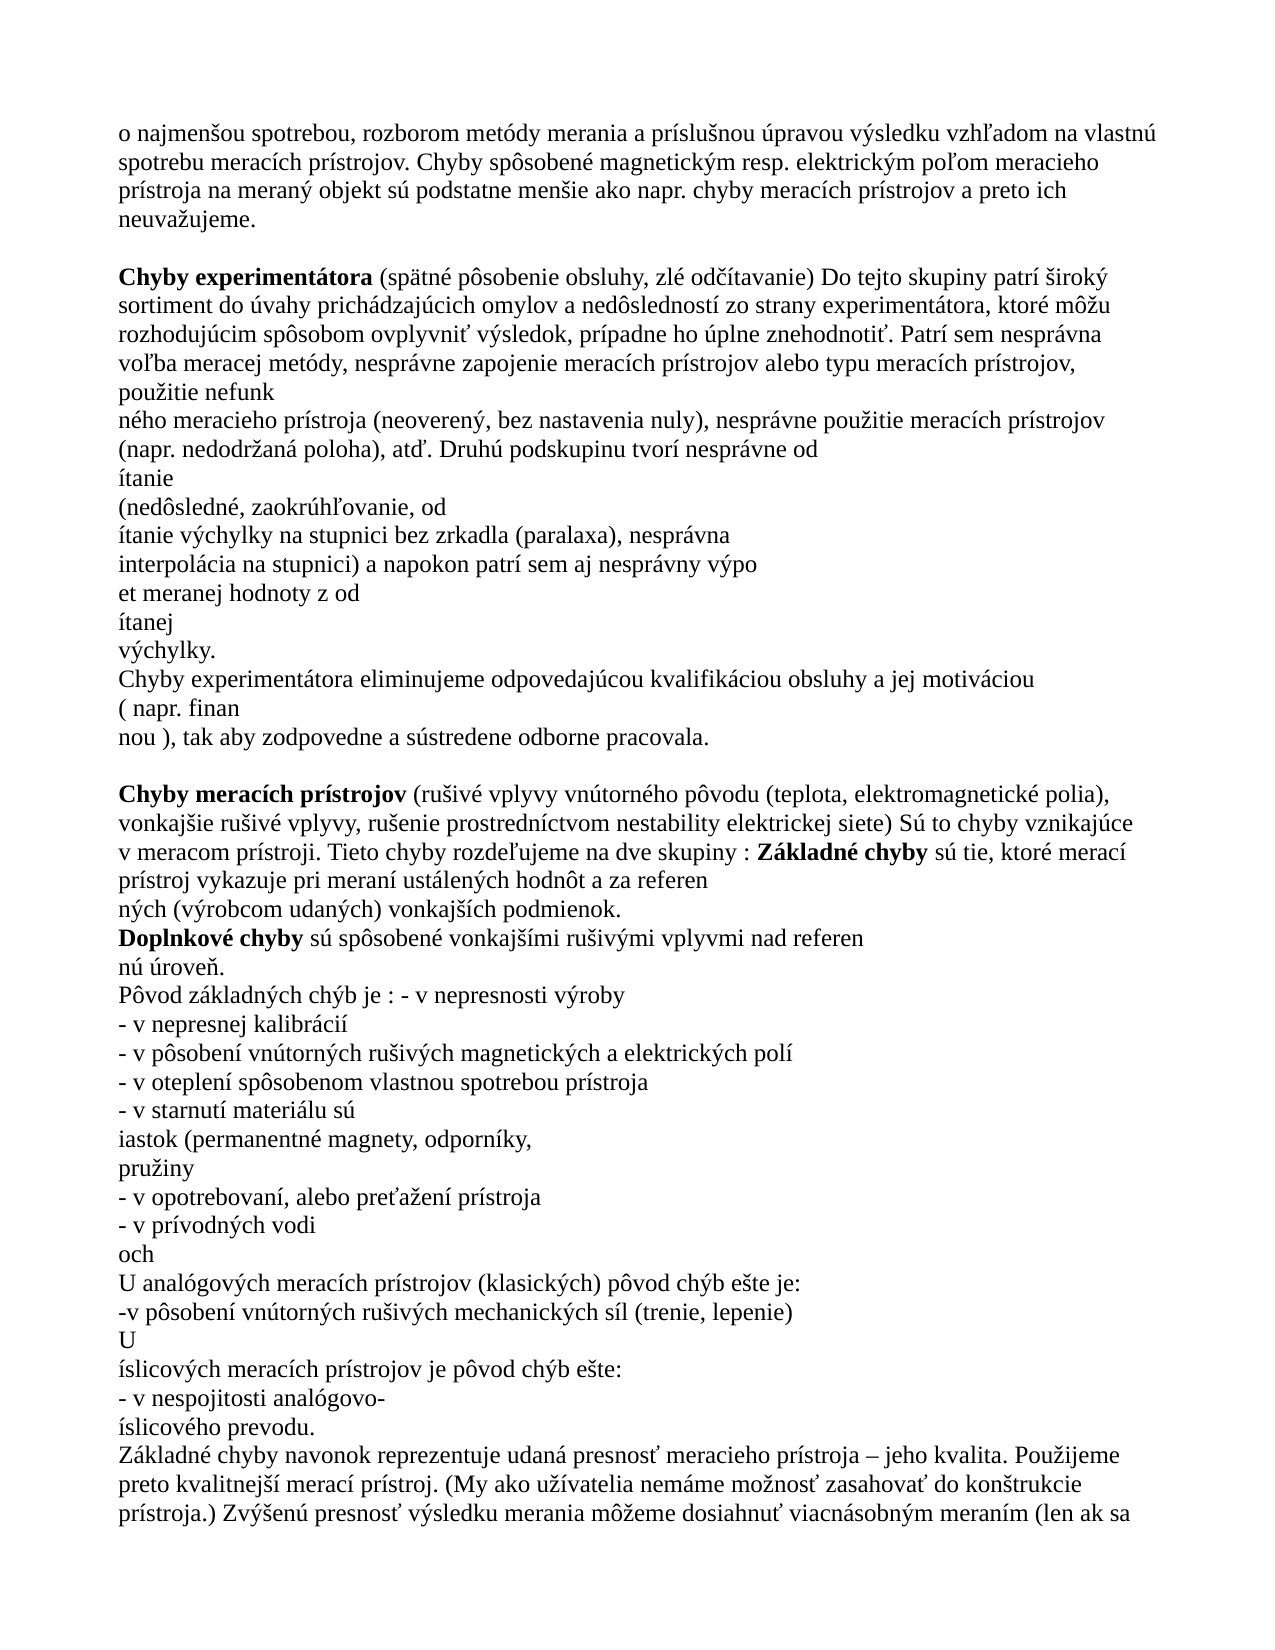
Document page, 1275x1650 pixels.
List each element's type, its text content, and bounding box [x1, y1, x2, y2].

text - v oteplení spôsobenom vlastnou spotrebou prístroja [118, 1067, 1157, 1096]
text ného meracieho prístroja (neoverený, bez nastavenia nuly), nesprávne použitie meracích prístrojov (napr. nedodržaná poloha), atď. Druhú podskupinu tvorí nesprávne od [118, 406, 1157, 463]
text - v nespojitosti analógovo- [118, 1383, 1157, 1412]
text U analógových meracích prístrojov (klasických) pôvod chýb ešte je: [118, 1268, 1157, 1297]
text ných (výrobcom udaných) vonkajších podmienok. [118, 894, 1157, 923]
text et meranej hodnoty z od [118, 578, 1157, 607]
text U [118, 1326, 1157, 1354]
text pružiny [118, 1153, 1157, 1182]
text - v starnutí materiálu sú [118, 1096, 1157, 1124]
text Chyby meracích prístrojov (rušivé vplyvy vnútorného pôvodu (teplota, elektromagnetické polia), vonkajšie rušivé vplyvy, rušenie prostredníctvom nestability elektrickej siete) Sú to chyby vznikajúce v meracom prístroji. Tieto chyby rozdeľujeme na dve skupiny : Základné chyby sú tie, ktoré merací prístroj vykazuje pri meraní ustálených hodnôt a za referen [118, 779, 1157, 894]
text Doplnkové chyby sú spôsobené vonkajšími rušivými vplyvmi nad referen [118, 923, 1157, 952]
text ítanej [118, 607, 1157, 636]
text ( napr. finan [118, 693, 1157, 722]
text Základné chyby navonok reprezentuje udaná presnosť meracieho prístroja – jeho kvalita. Použijeme preto kvalitnejší merací prístroj. (My ako užívatelia nemáme možnosť zasahovať do konštrukcie prístroja.) Zvýšenú presnosť výsledku merania môžeme dosiahnuť viacnásobným meraním (len ak sa [118, 1441, 1157, 1527]
text nou ), tak aby zodpovedne a sústredene odborne pracovala. [118, 722, 1157, 751]
text interpolácia na stupnici) a napokon patrí sem aj nesprávny výpo [118, 549, 1157, 578]
text och [118, 1239, 1157, 1268]
text íslicových meracích prístrojov je pôvod chýb ešte: [118, 1354, 1157, 1383]
text - v pôsobení vnútorných rušivých magnetických a elektrických polí [118, 1038, 1157, 1067]
text (nedôsledné, zaokrúhľovanie, od [118, 492, 1157, 521]
text výchylky. [118, 636, 1157, 664]
text Chyby experimentátora (spätné pôsobenie obsluhy, zlé odčítavanie) Do tejto skupiny patrí široký sortiment do úvahy prichádzajúcich omylov a nedôsledností zo strany experimentátora, ktoré môžu rozhodujúcim spôsobom ovplyvniť výsledok, prípadne ho úplne znehodnotiť. Patrí sem nesprávna voľba meracej metódy, nesprávne zapojenie meracích prístrojov alebo typu meracích prístrojov, použitie nefunk [118, 262, 1157, 406]
text Pôvod základných chýb je : - v nepresnosti výroby [118, 981, 1157, 1009]
text o najmenšou spotrebou, rozborom metódy merania a príslušnou úpravou výsledku vzhľadom na vlastnú spotrebu meracích prístrojov. Chyby spôsobené magnetickým resp. elektrickým poľom meracieho prístroja na meraný objekt sú podstatne menšie ako napr. chyby meracích prístrojov a preto ich neuvažujeme. [118, 118, 1157, 233]
text ítanie výchylky na stupnici bez zrkadla (paralaxa), nesprávna [118, 521, 1157, 549]
text - v prívodných vodi [118, 1211, 1157, 1239]
text -v pôsobení vnútorných rušivých mechanických síl (trenie, lepenie) [118, 1297, 1157, 1326]
text - v opotrebovaní, alebo preťažení prístroja [118, 1182, 1157, 1211]
text nú úroveň. [118, 952, 1157, 981]
text - v nepresnej kalibrácií [118, 1009, 1157, 1038]
text Chyby experimentátora eliminujeme odpovedajúcou kvalifikáciou obsluhy a jej motiváciou [118, 664, 1157, 693]
text iastok (permanentné magnety, odporníky, [118, 1124, 1157, 1153]
text íslicového prevodu. [118, 1412, 1157, 1441]
text ítanie [118, 463, 1157, 492]
